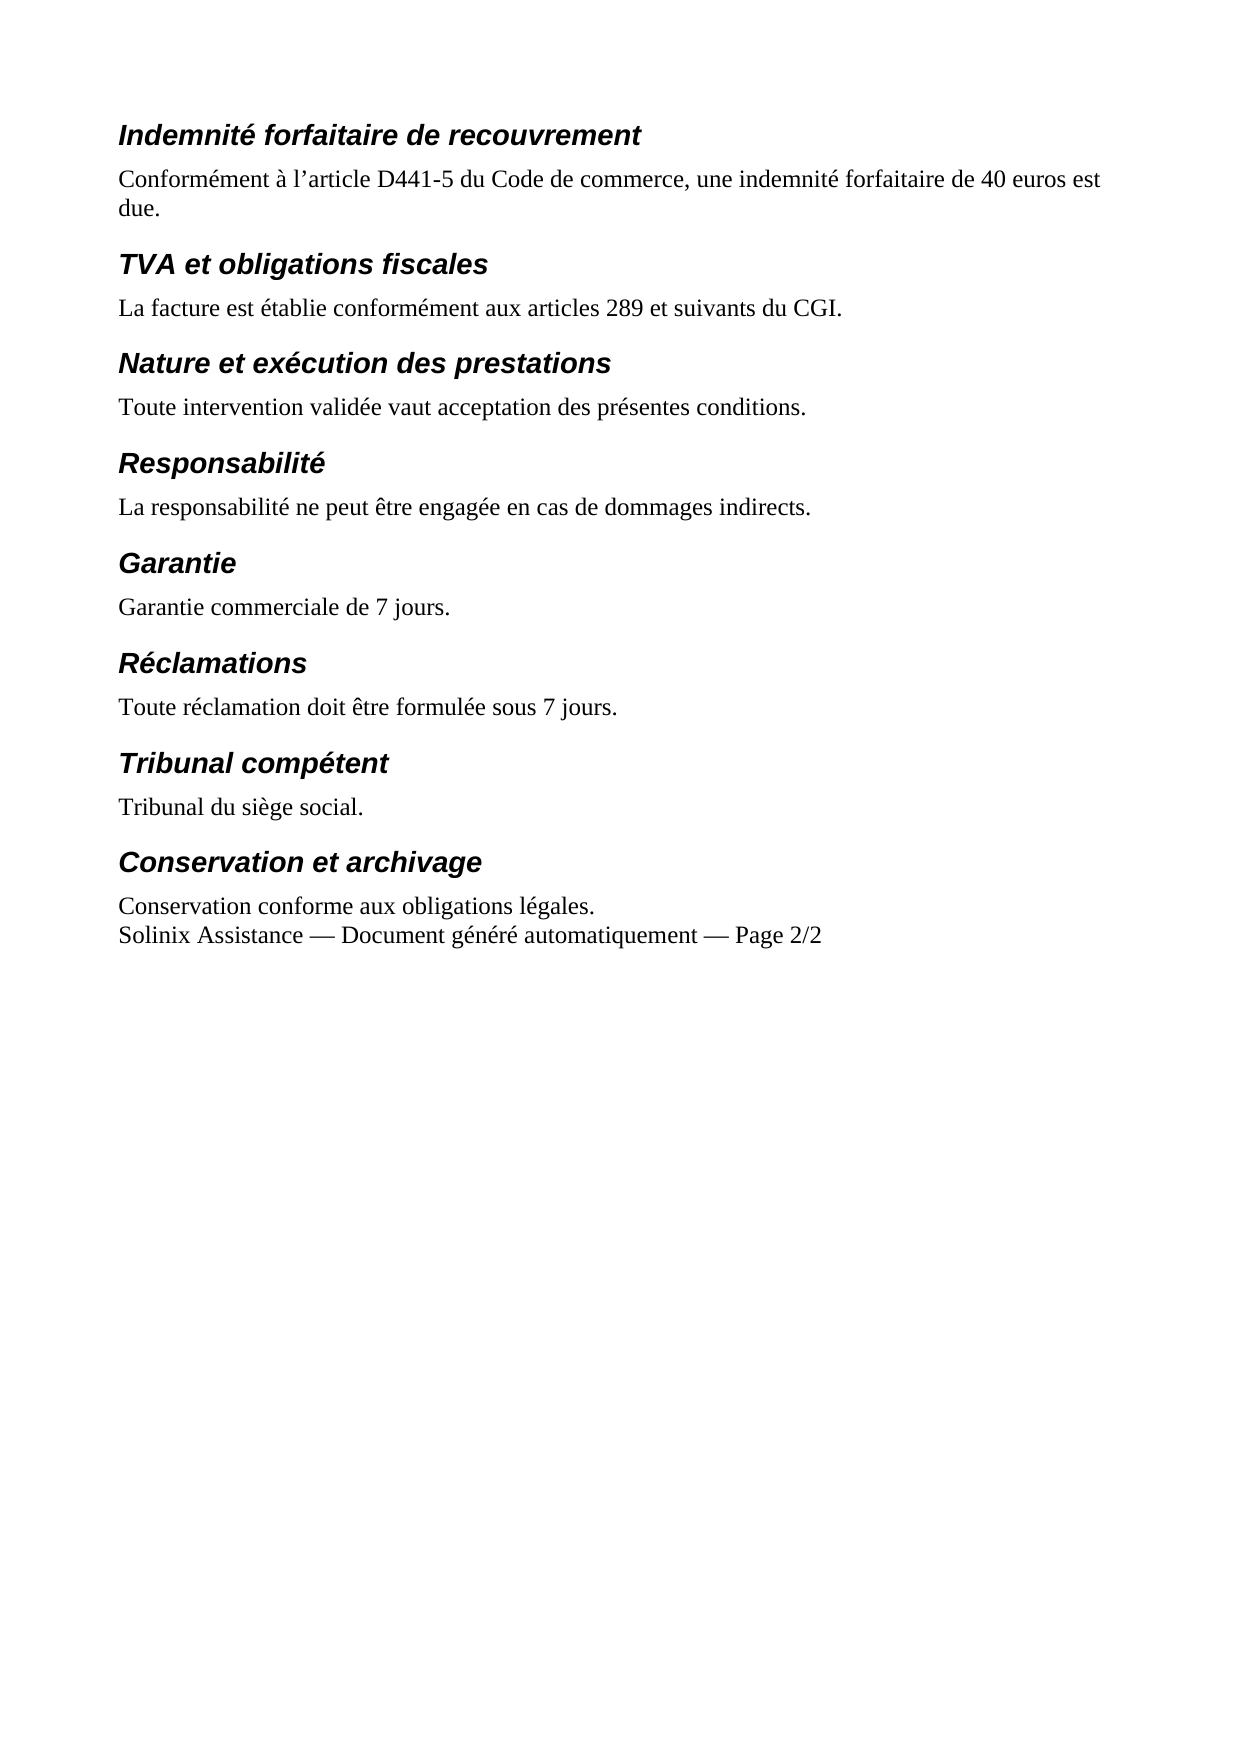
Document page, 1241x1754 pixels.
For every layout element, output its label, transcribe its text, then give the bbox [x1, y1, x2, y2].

text La facture est établie conformément aux articles 289 et suivants du CGI. [118, 293, 1122, 321]
text Solinix Assistance — Document généré automatiquement — Page 2/2 [118, 920, 1122, 949]
subtitle Nature et exécution des prestations [118, 346, 1122, 380]
text La responsabilité ne peut être engagée en cas de dommages indirects. [118, 492, 1122, 521]
subtitle Garantie [118, 546, 1122, 579]
text Garantie commerciale de 7 jours. [118, 592, 1122, 621]
subtitle Conservation et archivage [118, 845, 1122, 879]
subtitle Tribunal compétent [118, 746, 1122, 779]
text Toute réclamation doit être formulée sous 7 jours. [118, 692, 1122, 721]
subtitle Indemnité forfaitaire de recouvrement [118, 118, 1122, 152]
text Conformément à l’article D441‑5 du Code de commerce, une indemnité forfaitaire de 40 euros est due. [118, 164, 1122, 222]
text Tribunal du siège social. [118, 792, 1122, 820]
text Toute intervention validée vaut acceptation des présentes conditions. [118, 392, 1122, 421]
text Conservation conforme aux obligations légales. [118, 891, 1122, 920]
subtitle Responsabilité [118, 446, 1122, 480]
subtitle Réclamations [118, 646, 1122, 679]
subtitle TVA et obligations fiscales [118, 247, 1122, 280]
